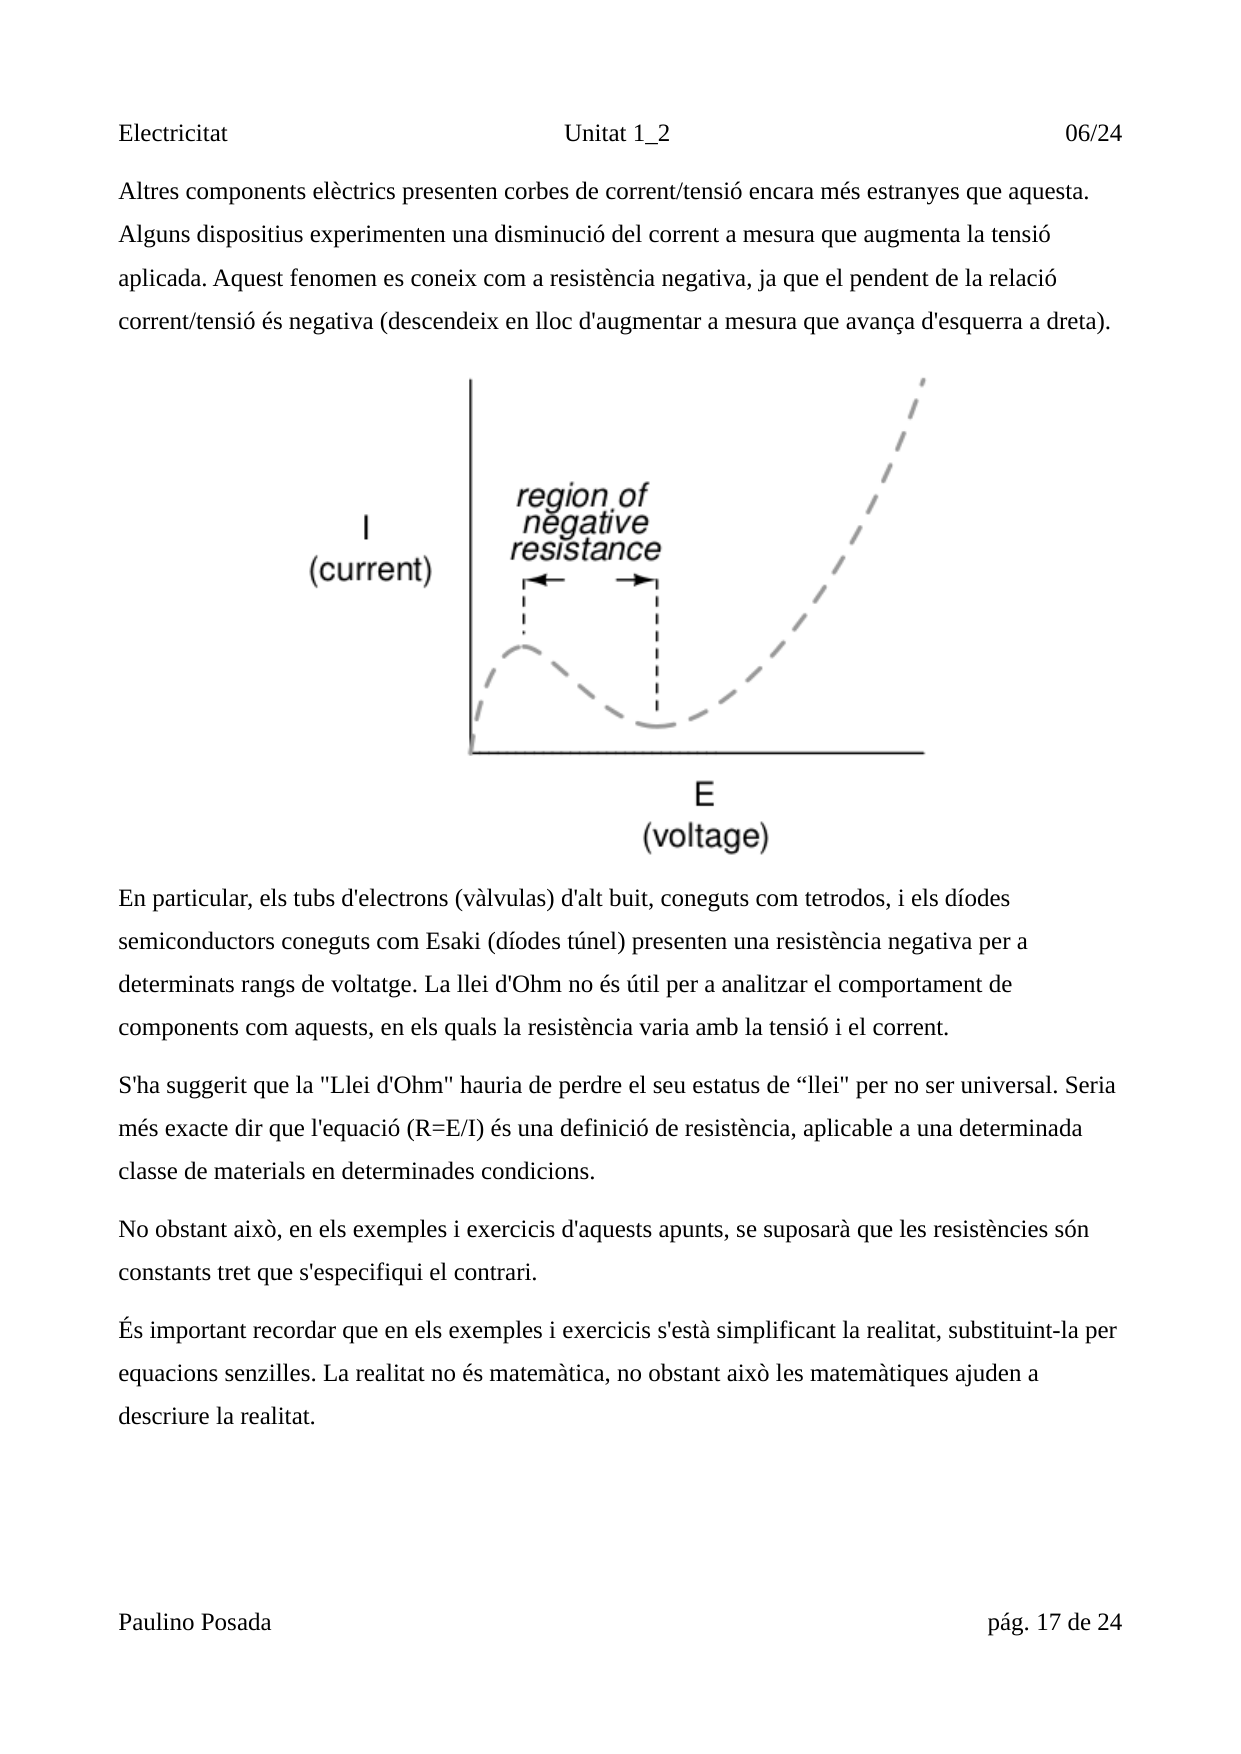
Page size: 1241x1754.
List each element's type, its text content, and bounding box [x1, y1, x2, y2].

picture [302, 362, 938, 861]
text En particular, els tubs d'electrons (vàlvulas) d'alt buit, coneguts com tetrodos, i els díodes semiconductors coneguts com Esaki (díodes túnel) presenten una resistència negativa per a determinats rangs de voltatge. La llei d'Ohm no és útil per a analitzar el comportament de components com aquests, en els quals la resistència varia amb la tensió i el corrent. [118, 883, 1122, 1041]
text No obstant això, en els exemples i exercicis d'aquests apunts, se suposarà que les resistències són constants tret que s'especifiqui el contrari. [118, 1214, 1122, 1286]
text És important recordar que en els exemples i exercicis s'està simplificant la realitat, substituint-la per equacions senzilles. La realitat no és matemàtica, no obstant això les matemàtiques ajuden a descriure la realitat. [118, 1315, 1122, 1430]
text Altres components elèctrics presenten corbes de corrent/tensió encara més estranyes que aquesta. Alguns dispositius experimenten una disminució del corrent a mesura que augmenta la tensió aplicada. Aquest fenomen es coneix com a resistència negativa, ja que el pendent de la relació corrent/tensió és negativa (descendeix en lloc d'augmentar a mesura que avança d'esquerra a dreta). [118, 176, 1122, 334]
text S'ha suggerit que la "Llei d'Ohm" hauria de perdre el seu estatus de “llei" per no ser universal. Seria més exacte dir que l'equació (R=E/I) és una definició de resistència, aplicable a una determinada classe de materials en determinades condicions. [118, 1070, 1122, 1185]
